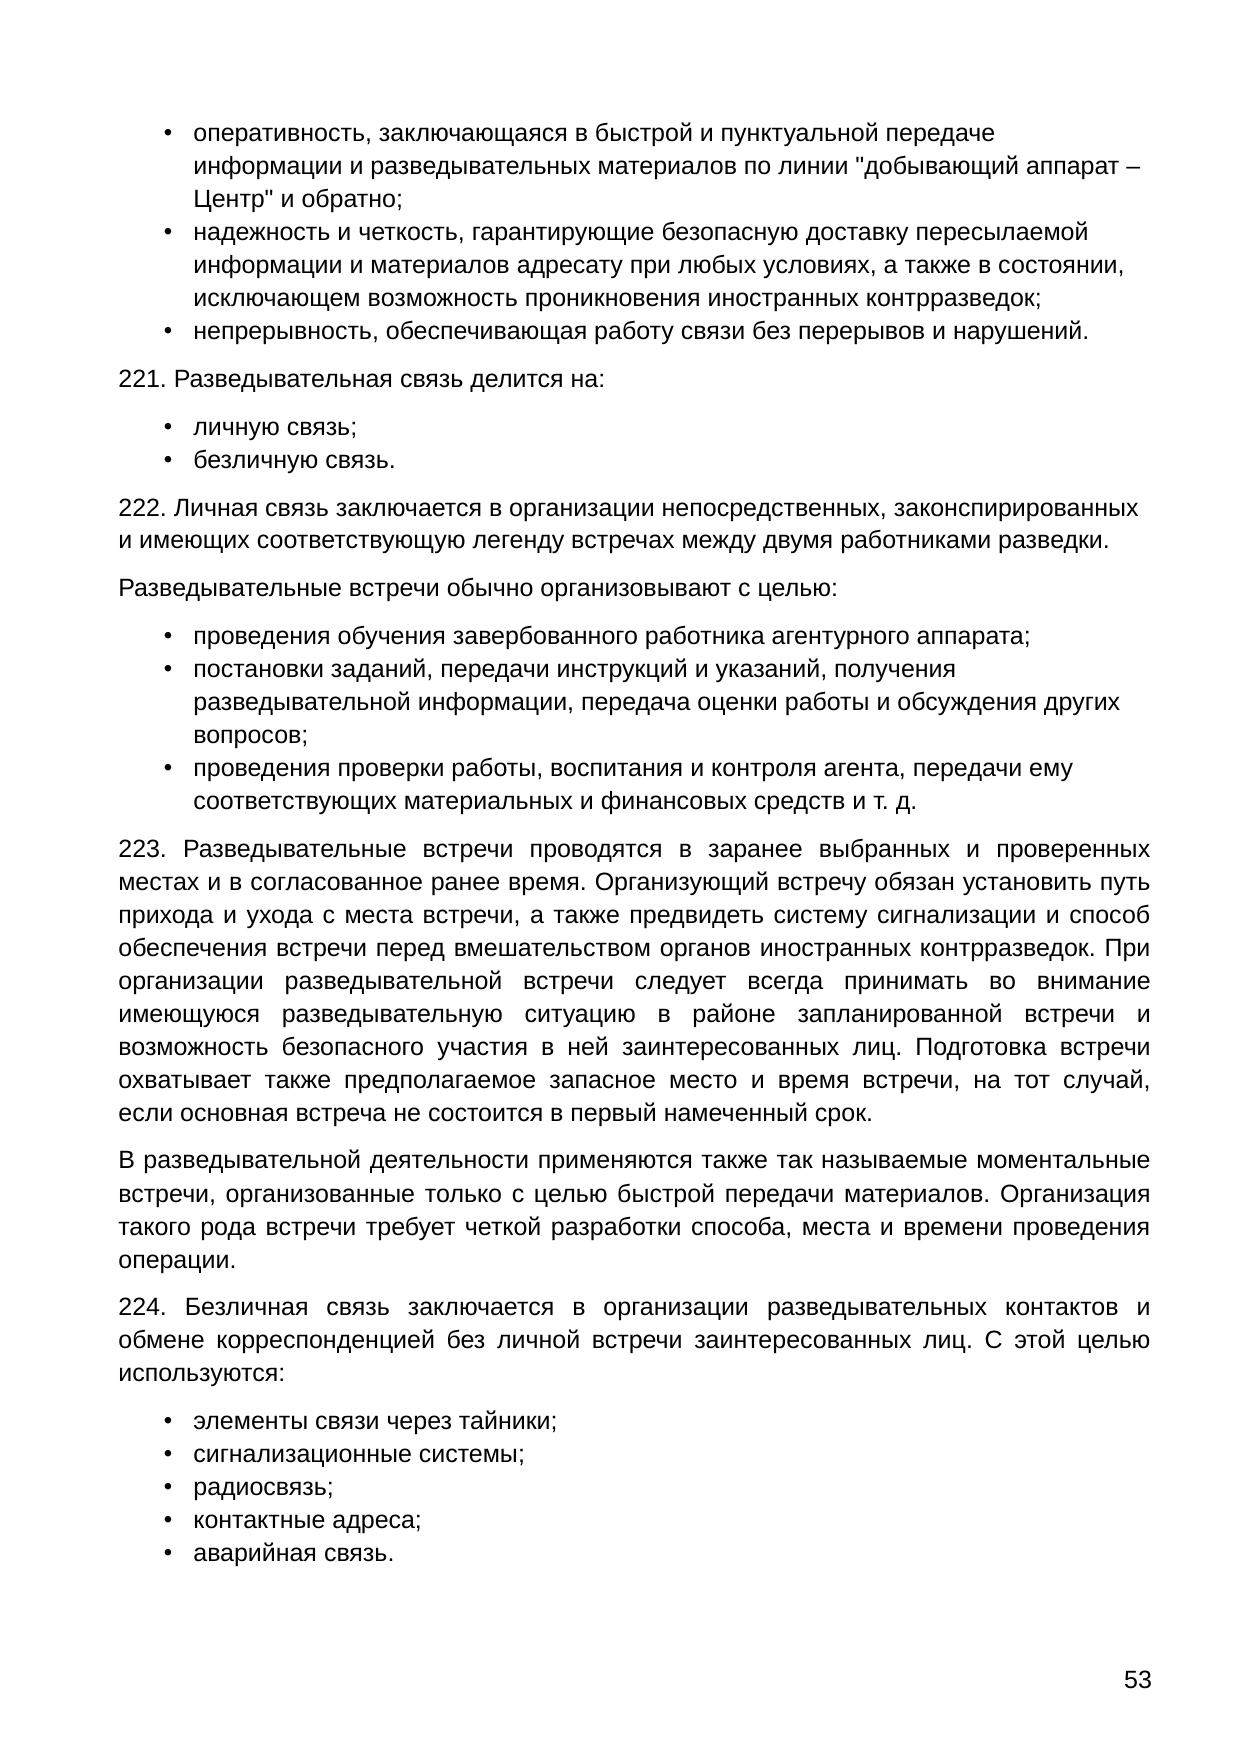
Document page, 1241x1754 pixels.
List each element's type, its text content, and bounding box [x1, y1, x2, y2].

list радиосвязь; [164, 1472, 1152, 1501]
text Разведывательные встречи обычно организовывают с целью: [118, 573, 1152, 602]
list элементы связи через тайники; [164, 1406, 1152, 1435]
list постановки заданий, передачи инструкций и указаний, получения разведывательной информации, передача оценки работы и обсуждения других вопросов; [164, 654, 1152, 749]
list оперативность, заключающаяся в быстрой и пунктуальной передаче информации и разведывательных материалов по линии "добывающий аппарат – Центр" и обратно; [164, 118, 1152, 213]
list контактные адреса; [164, 1505, 1152, 1534]
text 221. Разведывательная связь делится на: [118, 364, 1152, 393]
list безличную связь. [164, 445, 1152, 474]
list проведения обучения завербованного работника агентурного аппарата; [164, 621, 1152, 649]
text 222. Личная связь заключается в организации непосредственных, законспирированных и имеющих соответствующую легенду встречах между двумя работниками разведки. [118, 492, 1152, 554]
list надежность и четкость, гарантирующие безопасную доставку пересылаемой информации и материалов адресату при любых условиях, а также в состоянии, исключающем возможность проникновения иностранных контрразведок; [164, 217, 1152, 312]
list личную связь; [164, 412, 1152, 441]
list аварийная связь. [164, 1538, 1152, 1567]
text В разведывательной деятельности применяются также так называемые моментальные встречи, организованные только с целью быстрой передачи материалов. Организация такого рода встречи требует четкой разработки способа, места и времени проведения операции. [118, 1146, 1152, 1273]
list непрерывность, обеспечивающая работу связи без перерывов и нарушений. [164, 316, 1152, 345]
text 223. Разведывательные встречи проводятся в заранее выбранных и проверенных местах и в согласованное ранее время. Организующий встречу обязан установить путь прихода и ухода с места встречи, а также предвидеть систему сигнализации и способ обеспечения встречи перед вмешательством органов иностранных контрразведок. При организации разведывательной встречи следует всегда принимать во внимание имеющуюся разведывательную ситуацию в районе запланированной встречи и возможность безопасного участия в ней заинтересованных лиц. Подготовка встречи охватывает также предполагаемое запасное место и время встречи, на тот случай, если основная встреча не состоится в первый намеченный срок. [118, 834, 1152, 1127]
text 224. Безличная связь заключается в организации разведывательных контактов и обмене корреспонденцией без личной встречи заинтересованных лиц. С этой целью используются: [118, 1292, 1152, 1387]
list сигнализационные системы; [164, 1439, 1152, 1468]
list проведения проверки работы, воспитания и контроля агента, передачи ему соответствующих материальных и финансовых средств и т. д. [164, 753, 1152, 815]
